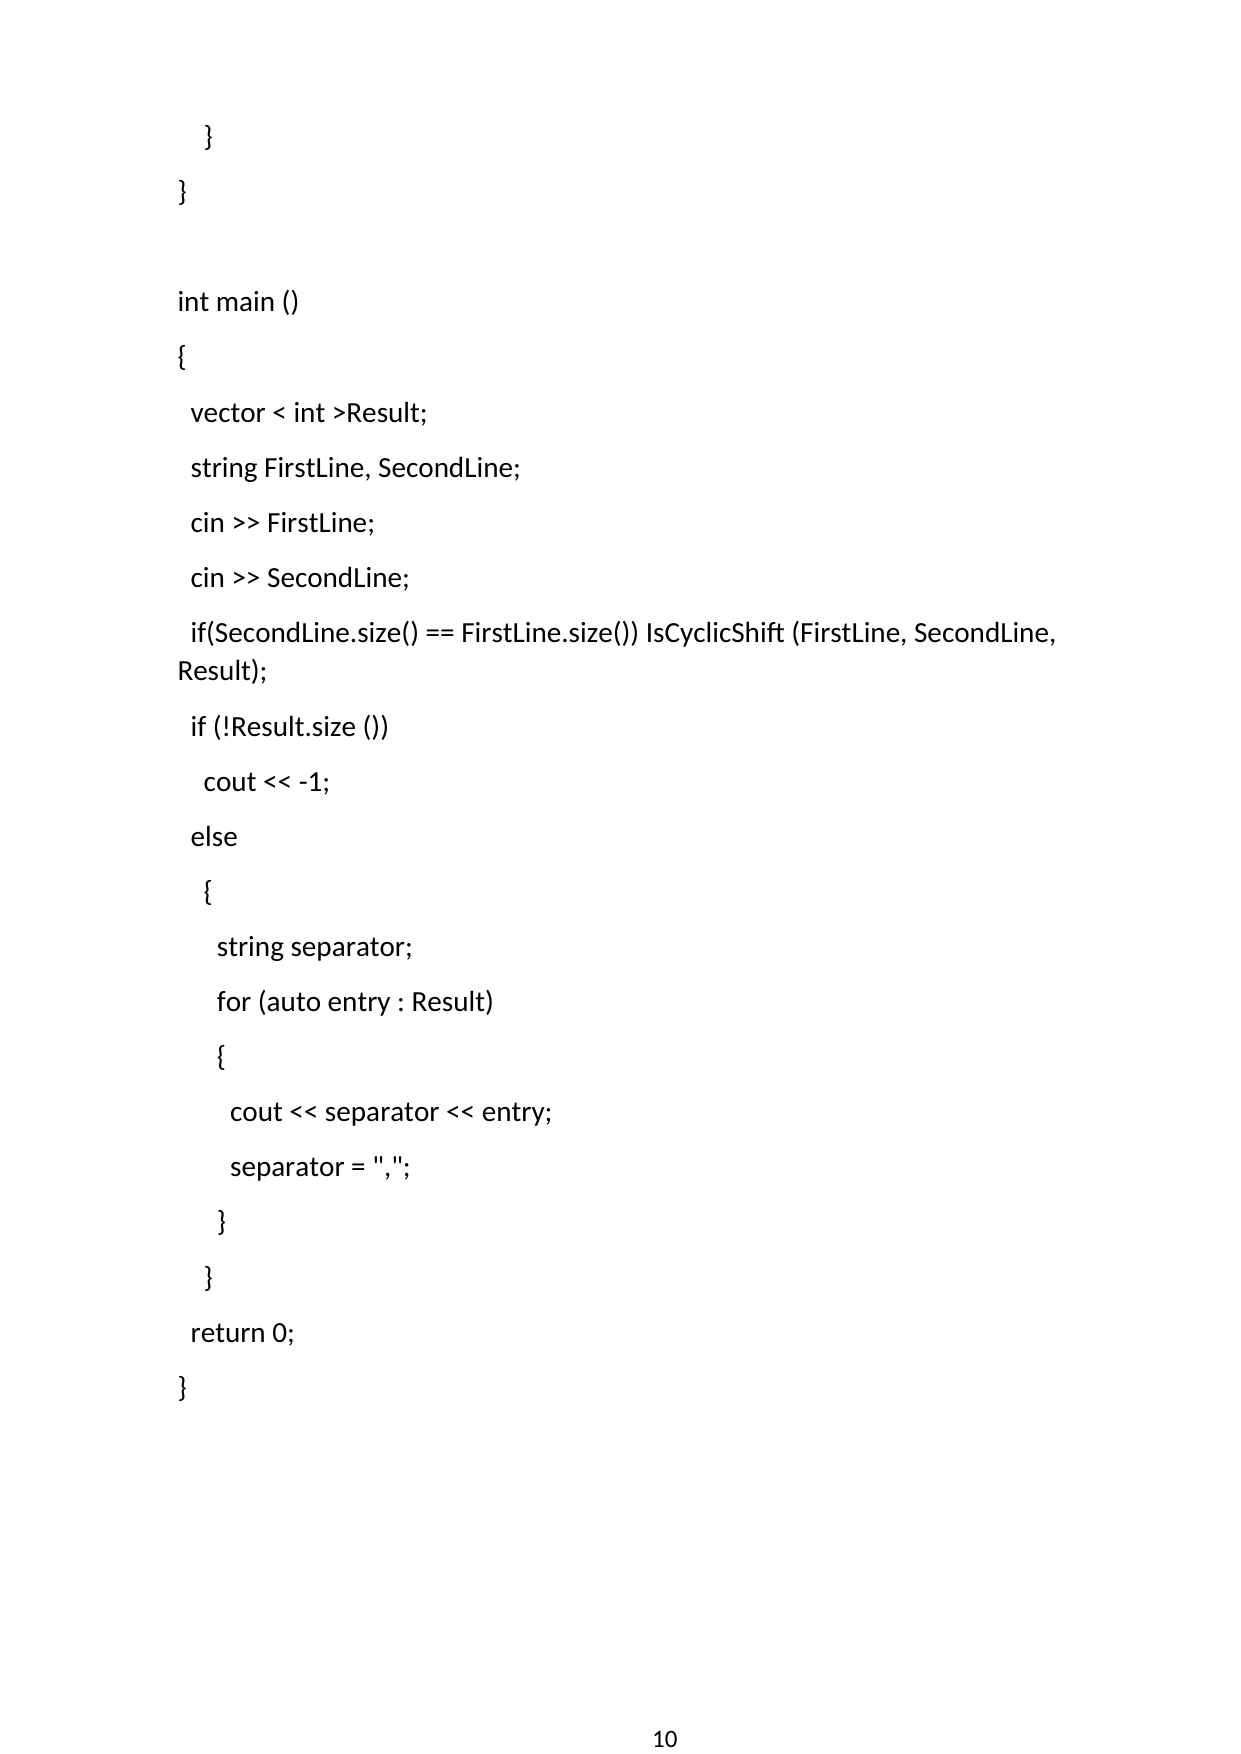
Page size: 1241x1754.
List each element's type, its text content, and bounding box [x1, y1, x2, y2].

text return 0; [177, 1314, 1152, 1349]
text { [177, 1038, 1152, 1074]
text cout << separator << entry; [177, 1093, 1152, 1129]
text else [177, 818, 1152, 853]
text string separator; [177, 928, 1152, 964]
text { [177, 873, 1152, 908]
text for (auto entry : Result) [177, 983, 1152, 1019]
text separator = ","; [177, 1148, 1152, 1184]
text cin >> FirstLine; [177, 504, 1152, 539]
text vector < int >Result; [177, 394, 1152, 429]
text if (!Result.size ()) [177, 708, 1152, 743]
text { [177, 338, 1152, 374]
text } [177, 1369, 1152, 1404]
text if(SecondLine.size() == FirstLine.size()) IsCyclicShift (FirstLine, SecondLine, Result); [177, 614, 1152, 688]
text } [177, 1259, 1152, 1294]
text } [177, 1203, 1152, 1239]
text cin >> SecondLine; [177, 559, 1152, 594]
text string FirstLine, SecondLine; [177, 449, 1152, 484]
text } [177, 173, 1152, 209]
text } [177, 118, 1152, 154]
text cout << -1; [177, 763, 1152, 798]
text int main () [177, 283, 1152, 319]
